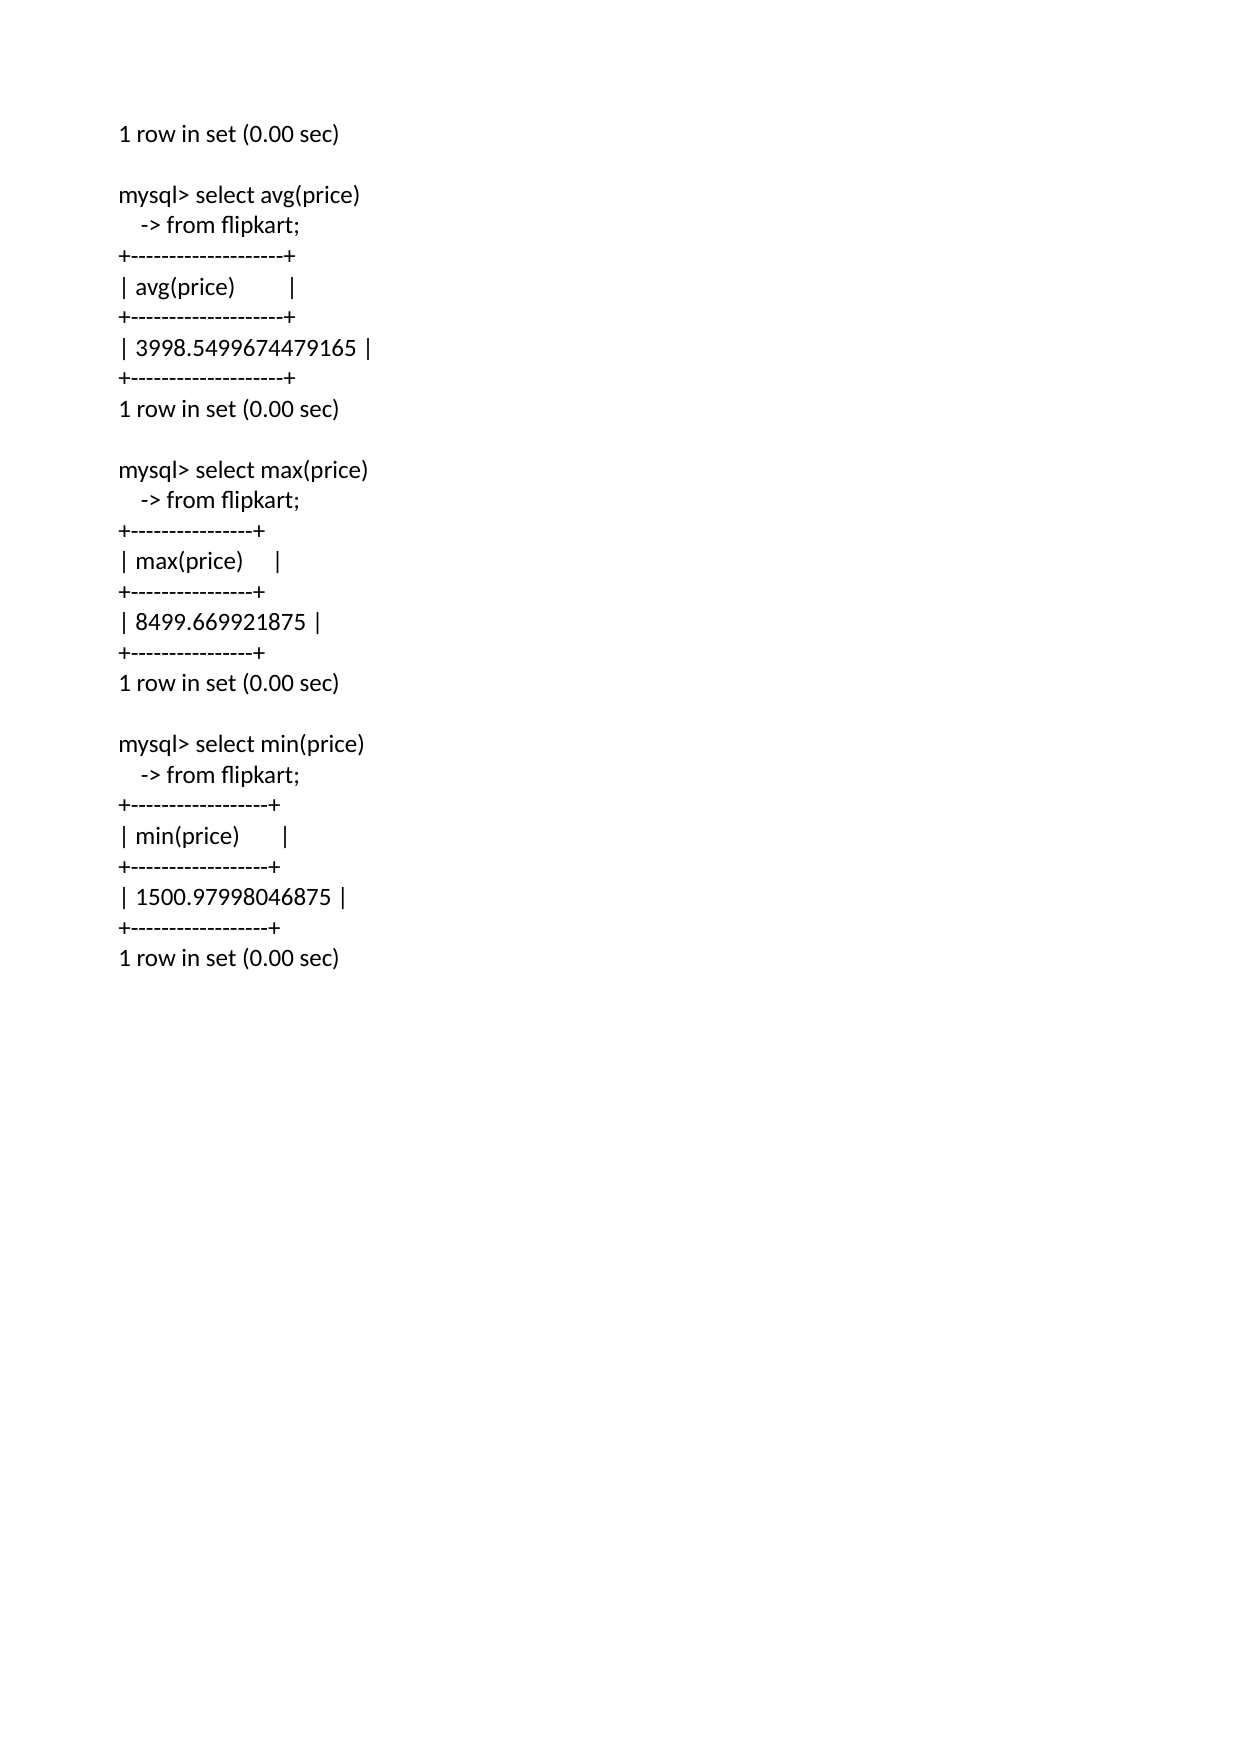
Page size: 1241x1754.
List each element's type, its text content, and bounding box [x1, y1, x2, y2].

text | 1500.97998046875 | [118, 881, 1122, 912]
text -> from flipkart; [118, 759, 1122, 789]
text +----------------+ [118, 515, 1122, 545]
text 1 row in set (0.00 sec) [118, 942, 1122, 973]
text +------------------+ [118, 789, 1122, 820]
text mysql> select min(price) [118, 728, 1122, 759]
text +--------------------+ [118, 301, 1122, 332]
text mysql> select max(price) [118, 454, 1122, 484]
text | 3998.5499674479165 | [118, 332, 1122, 362]
text +------------------+ [118, 851, 1122, 881]
text | max(price) | [118, 545, 1122, 576]
text 1 row in set (0.00 sec) [118, 667, 1122, 698]
text | avg(price) | [118, 271, 1122, 301]
text -> from flipkart; [118, 484, 1122, 515]
text | min(price) | [118, 820, 1122, 851]
text 1 row in set (0.00 sec) [118, 393, 1122, 423]
text +----------------+ [118, 576, 1122, 606]
text +--------------------+ [118, 240, 1122, 271]
text mysql> select avg(price) [118, 179, 1122, 210]
text +----------------+ [118, 637, 1122, 667]
text 1 row in set (0.00 sec) [118, 118, 1122, 149]
text +------------------+ [118, 912, 1122, 942]
text | 8499.669921875 | [118, 606, 1122, 637]
text +--------------------+ [118, 362, 1122, 393]
text -> from flipkart; [118, 210, 1122, 240]
